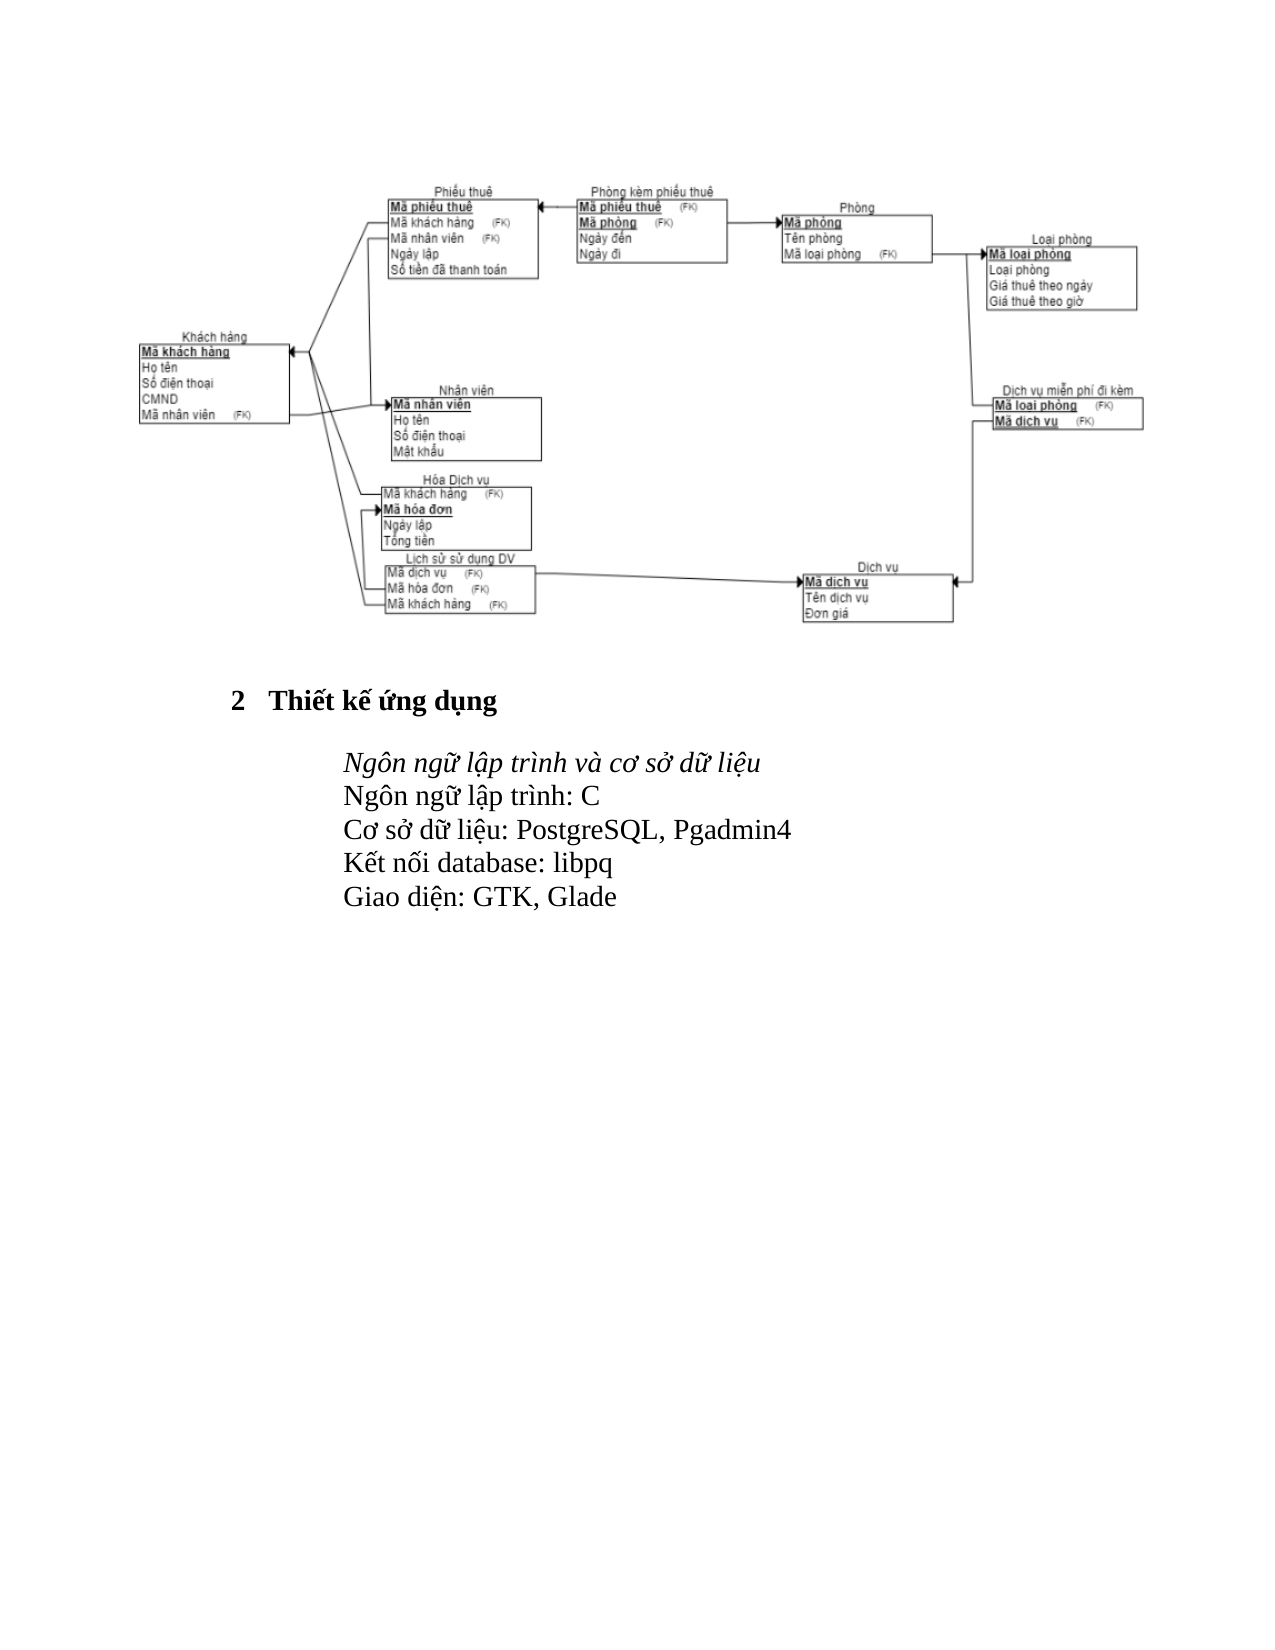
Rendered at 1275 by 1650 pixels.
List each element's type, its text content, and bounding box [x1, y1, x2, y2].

list Ngôn ngữ lập trình và cơ sở dữ liệu Ngôn ngữ lập trình: C Cơ sở dữ liệu: PostgreSQL, Pgadmin4 Kết nối database: libpq Giao diện: GTK, Glade [306, 745, 1157, 913]
list Thiết kế ứng dụng [231, 683, 1157, 745]
picture [118, 118, 1175, 662]
